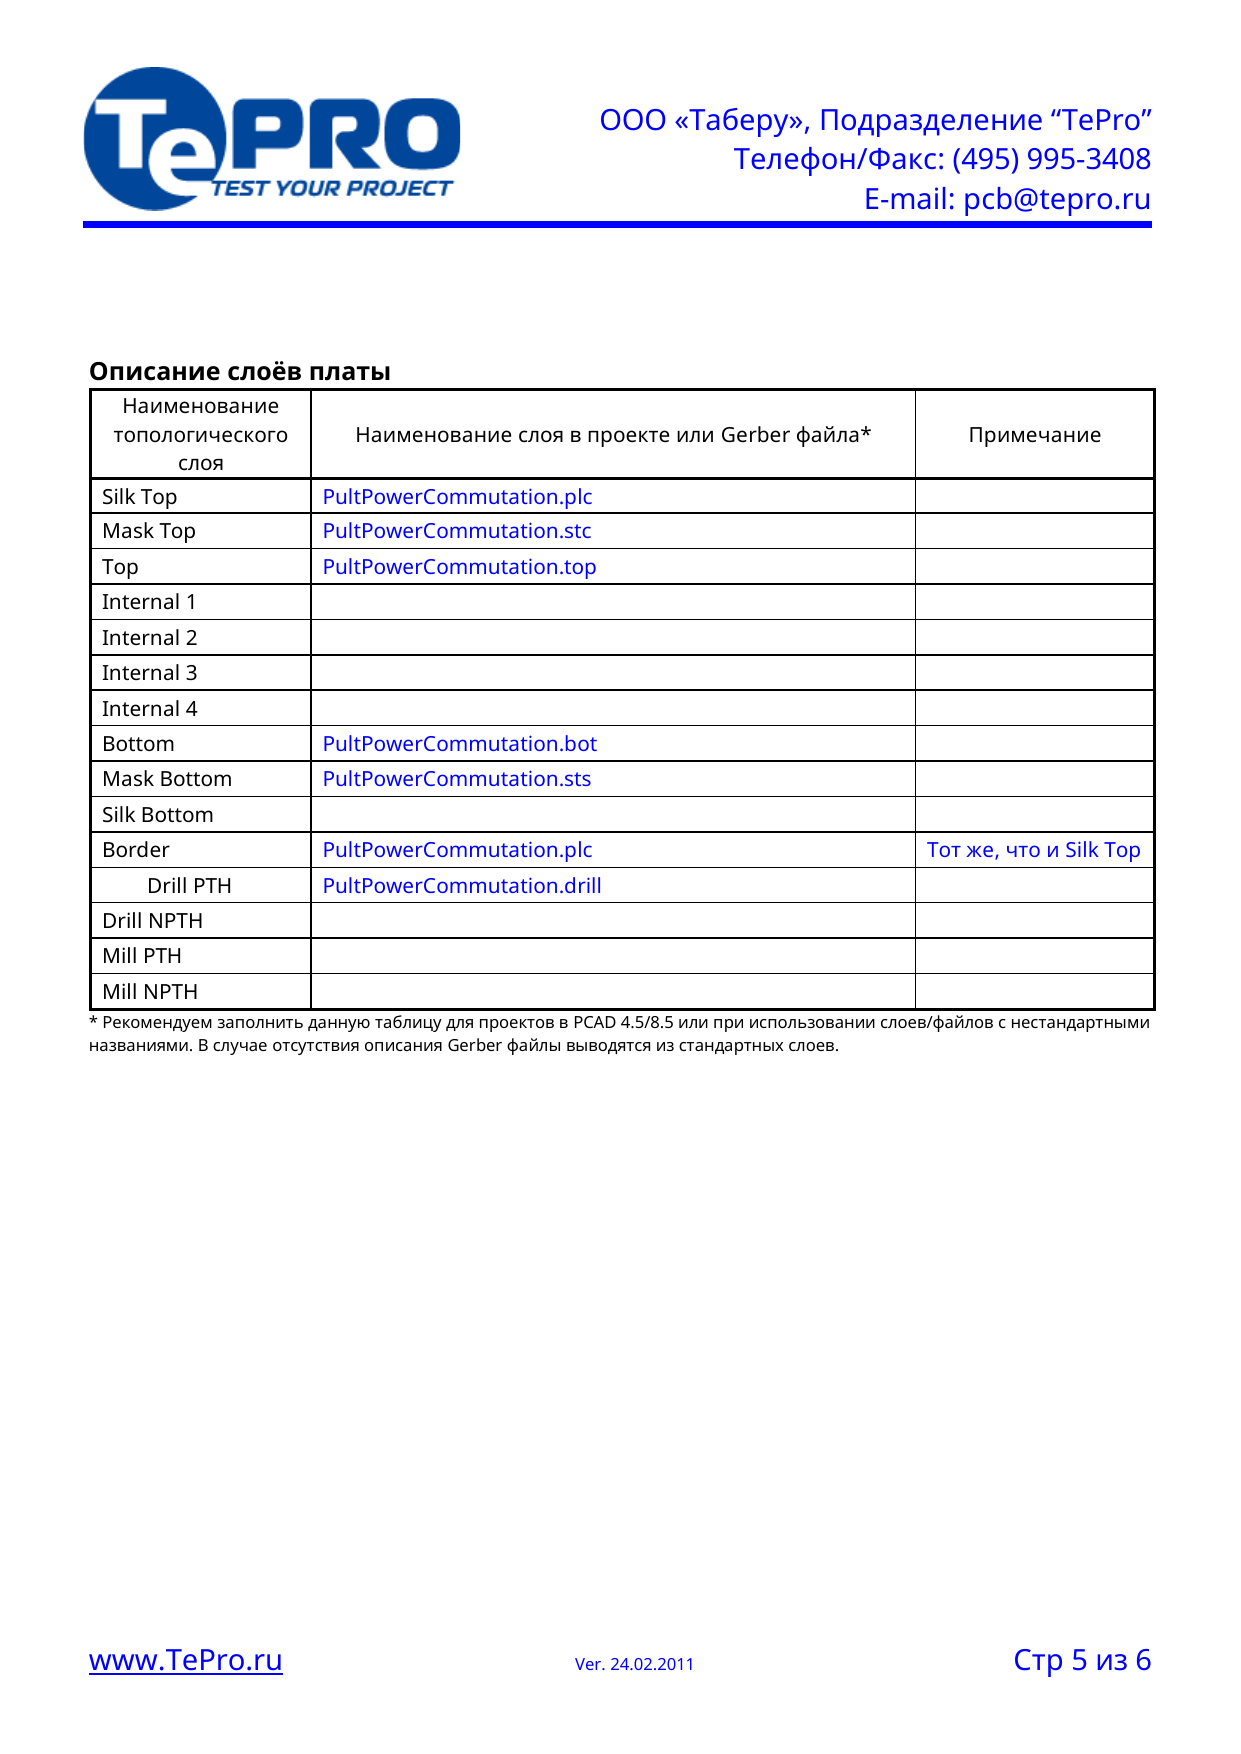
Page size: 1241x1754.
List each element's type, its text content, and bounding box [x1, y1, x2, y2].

table_cell [312, 939, 915, 973]
picture [83, 67, 461, 211]
table_cell [916, 797, 1153, 831]
table_cell [916, 691, 1153, 725]
table_cell Mask Top [92, 514, 310, 548]
table_cell [312, 585, 915, 618]
table_cell [916, 585, 1153, 618]
table_cell [916, 939, 1153, 973]
text Описание слоёв платы [89, 354, 1152, 388]
table_cell [312, 691, 915, 725]
table_cell Internal 1 [92, 585, 310, 618]
table_cell PultPowerCommutation.sts [312, 762, 915, 796]
table_cell Internal 4 [92, 691, 310, 725]
table_cell [916, 514, 1153, 548]
table_cell [312, 797, 915, 831]
table_cell Internal 2 [92, 620, 310, 654]
table_cell [916, 480, 1153, 512]
table_cell Border [92, 833, 310, 866]
table_cell Mask Bottom [92, 762, 310, 796]
table_cell PultPowerCommutation.top [312, 549, 915, 583]
table_cell [312, 974, 915, 1008]
table_header Наименование топологического слоя [92, 391, 310, 477]
table_cell [916, 549, 1153, 583]
table_cell PultPowerCommutation.plc [312, 833, 915, 866]
table_cell [916, 903, 1153, 937]
table_cell PultPowerCommutation.drill [312, 868, 915, 902]
table_cell [916, 656, 1153, 689]
table_cell Drill NPTH [92, 903, 310, 937]
table_cell Тот же, что и Silk Top [916, 833, 1153, 866]
table_cell Internal 3 [92, 656, 310, 689]
table_header Наименование слоя в проекте или Gerber файла* [312, 391, 915, 477]
table_cell Mill PTH [92, 939, 310, 973]
table_cell PultPowerCommutation.plc [312, 480, 915, 512]
table_header Примечание [916, 391, 1153, 477]
text * Рекомендуем заполнить данную таблицу для проектов в PCAD 4.5/8.5 или при использовании слоев/файлов с нестандартными названиями. В случае отсутствия описания Gerber файлы выводятся из стандартных слоев. [89, 1011, 1152, 1056]
table_cell [312, 656, 915, 689]
table_cell Silk Top [92, 480, 310, 512]
table_cell [916, 726, 1153, 760]
table_cell Drill PTH [92, 868, 310, 902]
table_cell Silk Bottom [92, 797, 310, 831]
table_cell Top [92, 549, 310, 583]
table_cell PultPowerCommutation.bot [312, 726, 915, 760]
table_cell PultPowerCommutation.stc [312, 514, 915, 548]
table_cell Bottom [92, 726, 310, 760]
table_cell [312, 903, 915, 937]
table_cell [916, 974, 1153, 1008]
table_cell Mill NPTH [92, 974, 310, 1008]
table_cell [916, 762, 1153, 796]
table_cell [916, 620, 1153, 654]
table_cell [916, 868, 1153, 902]
table_cell [312, 620, 915, 654]
